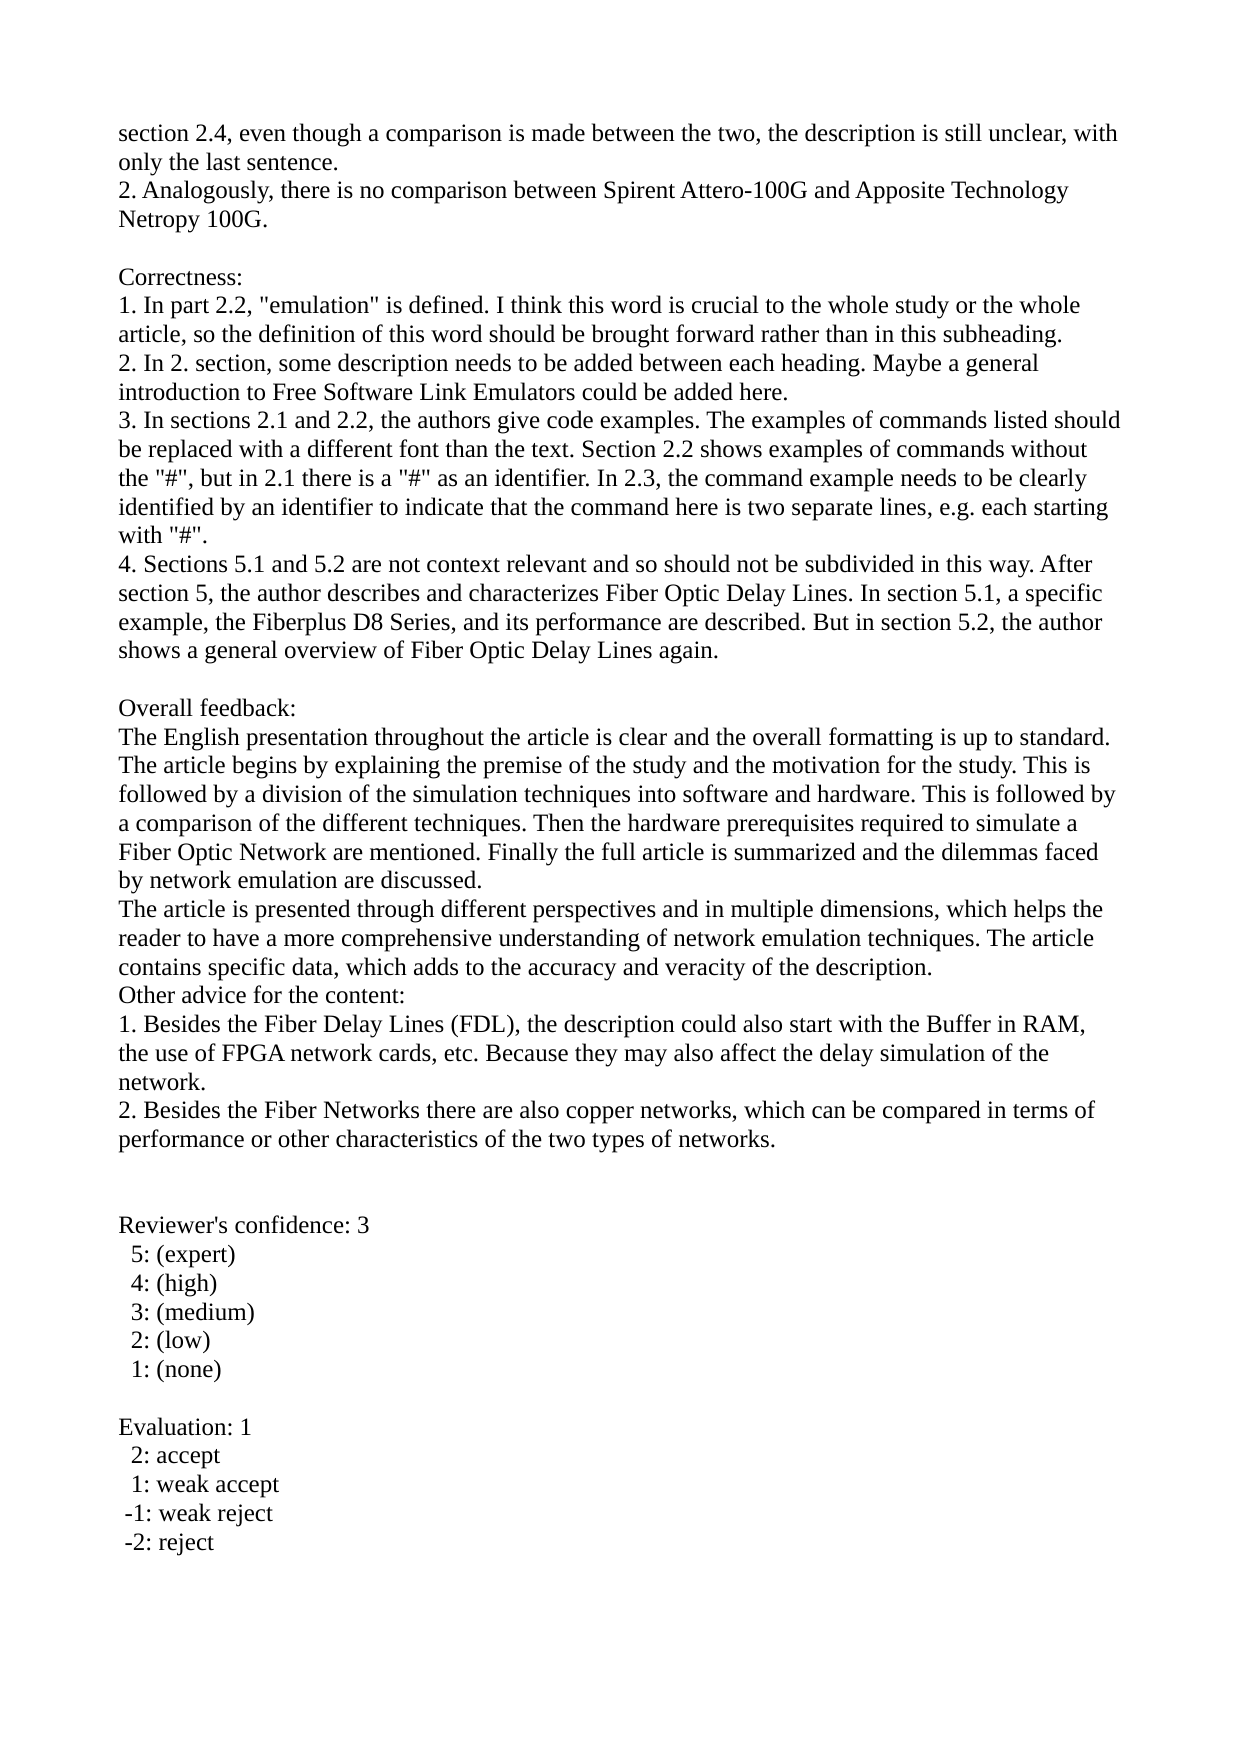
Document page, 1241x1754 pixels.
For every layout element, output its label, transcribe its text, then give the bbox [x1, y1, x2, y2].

text 1: (none) [118, 1354, 1122, 1383]
text Other advice for the content: [118, 981, 1122, 1009]
text 3. In sections 2.1 and 2.2, the authors give code examples. The examples of commands listed should be replaced with a different font than the text. Section 2.2 shows examples of commands without the "#", but in 2.1 there is a "#" as an identifier. In 2.3, the command example needs to be clearly identified by an identifier to indicate that the command here is two separate lines, e.g. each starting with "#". [118, 406, 1122, 549]
text 2: (low) [118, 1326, 1122, 1354]
text 1. Besides the Fiber Delay Lines (FDL), the description could also start with the Buffer in RAM, the use of FPGA network cards, etc. Because they may also affect the delay simulation of the network. [118, 1009, 1122, 1096]
text Reviewer's confidence: 3 [118, 1211, 1122, 1239]
text 2: accept [118, 1441, 1122, 1469]
text 3: (medium) [118, 1297, 1122, 1326]
text 2. Analogously, there is no comparison between Spirent Attero-100G and Apposite Technology Netropy 100G. [118, 176, 1122, 233]
text The article is presented through different perspectives and in multiple dimensions, which helps the reader to have a more comprehensive understanding of network emulation techniques. The article contains specific data, which adds to the accuracy and veracity of the description. [118, 894, 1122, 981]
text 2. In 2. section, some description needs to be added between each heading. Maybe a general introduction to Free Software Link Emulators could be added here. [118, 348, 1122, 406]
text 5: (expert) [118, 1239, 1122, 1268]
text 2. Besides the Fiber Networks there are also copper networks, which can be compared in terms of performance or other characteristics of the two types of networks. [118, 1096, 1122, 1153]
text section 2.4, even though a comparison is made between the two, the description is still unclear, with only the last sentence. [118, 118, 1122, 176]
text Overall feedback: [118, 693, 1122, 722]
text -2: reject [118, 1527, 1122, 1556]
text 4. Sections 5.1 and 5.2 are not context relevant and so should not be subdivided in this way. After section 5, the author describes and characterizes Fiber Optic Delay Lines. In section 5.1, a specific example, the Fiberplus D8 Series, and its performance are described. But in section 5.2, the author shows a general overview of Fiber Optic Delay Lines again. [118, 549, 1122, 664]
text 1: weak accept [118, 1469, 1122, 1498]
text 4: (high) [118, 1268, 1122, 1297]
text The English presentation throughout the article is clear and the overall formatting is up to standard. The article begins by explaining the premise of the study and the motivation for the study. This is followed by a division of the simulation techniques into software and hardware. This is followed by a comparison of the different techniques. Then the hardware prerequisites required to simulate a Fiber Optic Network are mentioned. Finally the full article is summarized and the dilemmas faced by network emulation are discussed. [118, 722, 1122, 894]
text 1. In part 2.2, "emulation" is defined. I think this word is crucial to the whole study or the whole article, so the definition of this word should be brought forward rather than in this subheading. [118, 291, 1122, 348]
text Correctness: [118, 262, 1122, 291]
text -1: weak reject [118, 1498, 1122, 1527]
text Evaluation: 1 [118, 1412, 1122, 1441]
